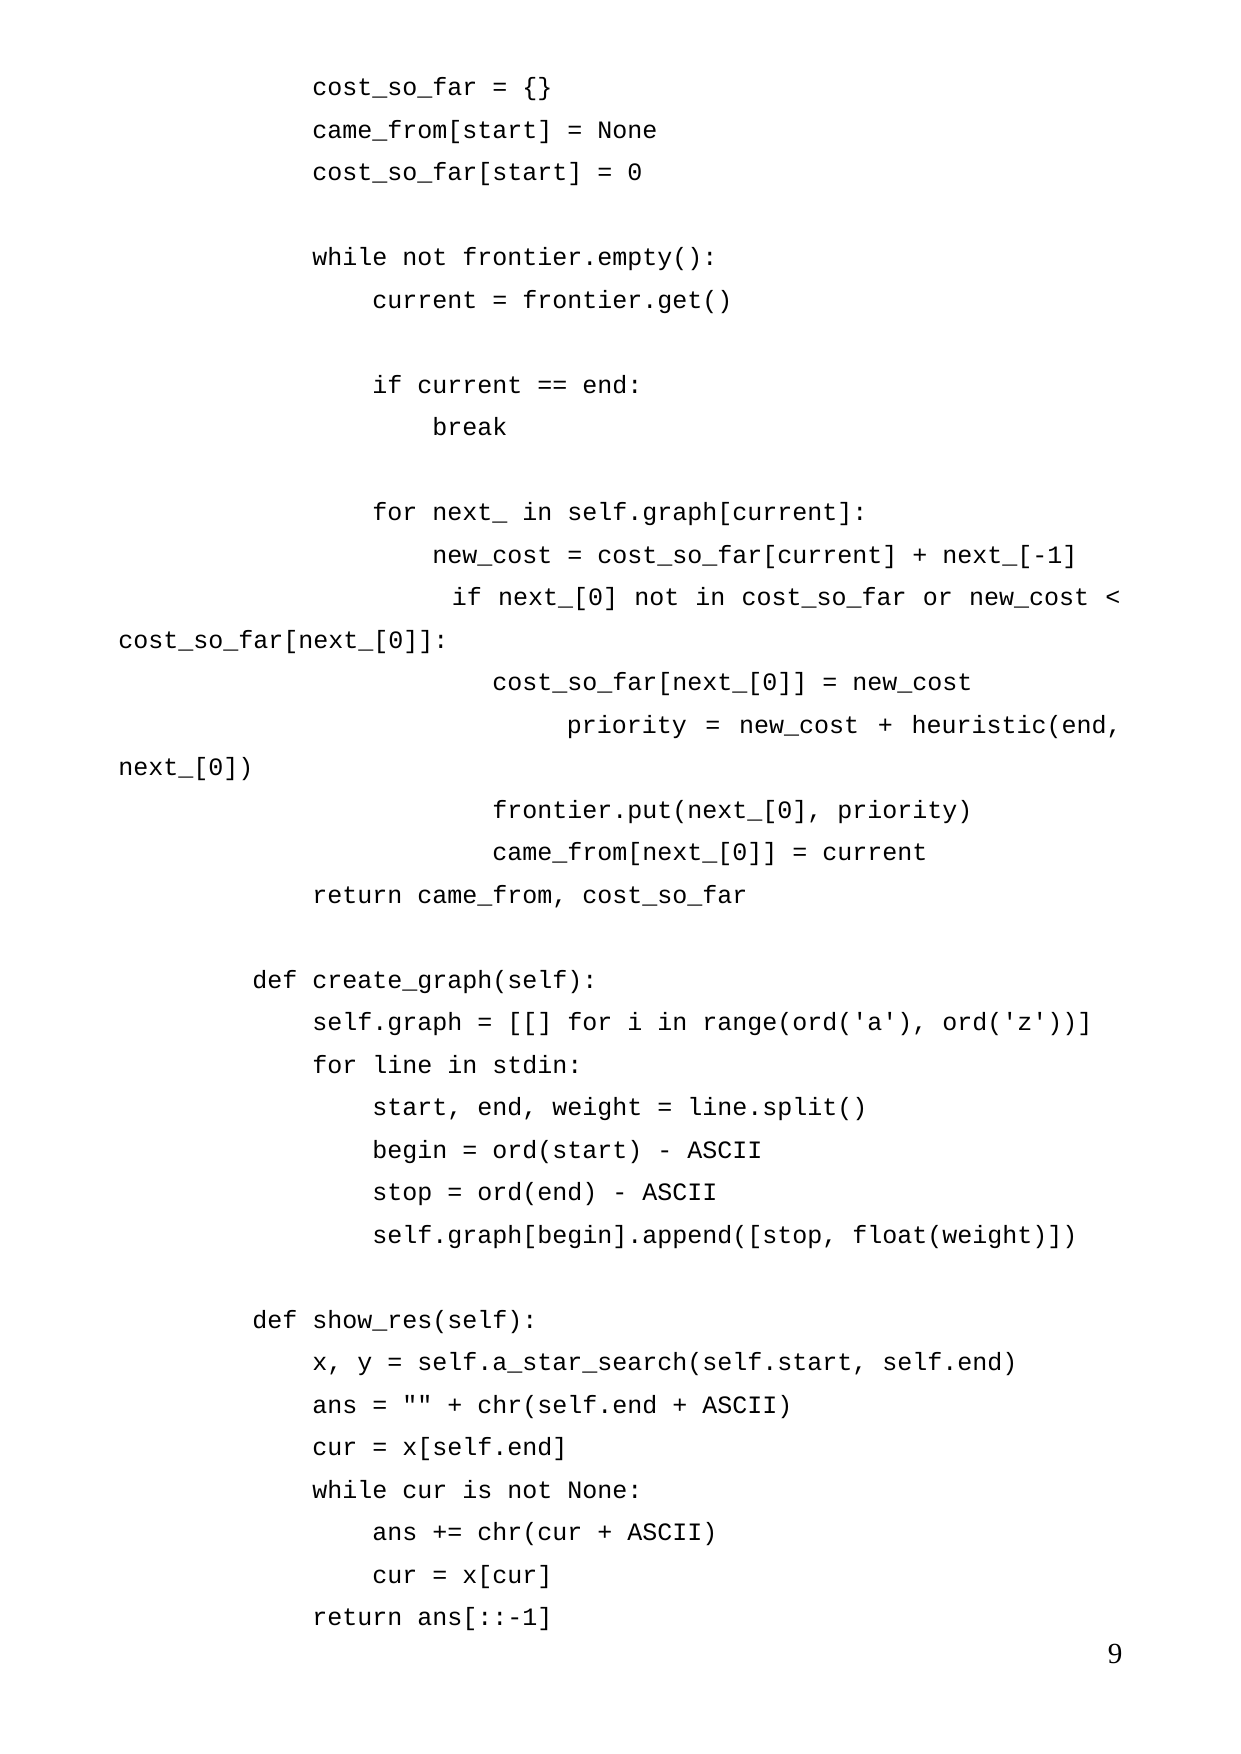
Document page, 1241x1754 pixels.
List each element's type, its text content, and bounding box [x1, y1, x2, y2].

text current = frontier.get() [118, 287, 1122, 316]
text while cur is not None: [118, 1477, 1122, 1506]
text def create_graph(self): [118, 967, 1122, 996]
text while not frontier.empty(): [118, 245, 1122, 273]
text cost_so_far = {} [118, 75, 1122, 103]
text begin = ord(start) - ASCII [118, 1137, 1122, 1166]
text x, y = self.a_star_search(self.start, self.end) [118, 1350, 1122, 1378]
text cost_so_far[next_[0]] = new_cost [118, 670, 1122, 698]
text new_cost = cost_so_far[current] + next_[-1] [118, 542, 1122, 571]
text stop = ord(end) - ASCII [118, 1180, 1122, 1208]
text if next_[0] not in cost_so_far or new_cost < cost_so_far[next_[0]]: [118, 585, 1122, 656]
text frontier.put(next_[0], priority) [118, 797, 1122, 826]
text cost_so_far[start] = 0 [118, 160, 1122, 188]
text return came_from, cost_so_far [118, 882, 1122, 911]
text start, end, weight = line.split() [118, 1095, 1122, 1123]
text came_from[start] = None [118, 117, 1122, 146]
text priority = new_cost + heuristic(end, next_[0]) [118, 712, 1122, 783]
text cur = x[self.end] [118, 1435, 1122, 1463]
text self.graph = [[] for i in range(ord('a'), ord('z'))] [118, 1010, 1122, 1038]
text came_from[next_[0]] = current [118, 840, 1122, 868]
text self.graph[begin].append([stop, float(weight)]) [118, 1222, 1122, 1251]
text for line in stdin: [118, 1052, 1122, 1081]
text def show_res(self): [118, 1307, 1122, 1336]
text cur = x[cur] [118, 1562, 1122, 1591]
text for next_ in self.graph[current]: [118, 500, 1122, 528]
text if current == end: [118, 372, 1122, 401]
text break [118, 415, 1122, 443]
text ans += chr(cur + ASCII) [118, 1520, 1122, 1548]
text return ans[::-1] [118, 1605, 1122, 1633]
text ans = "" + chr(self.end + ASCII) [118, 1392, 1122, 1421]
